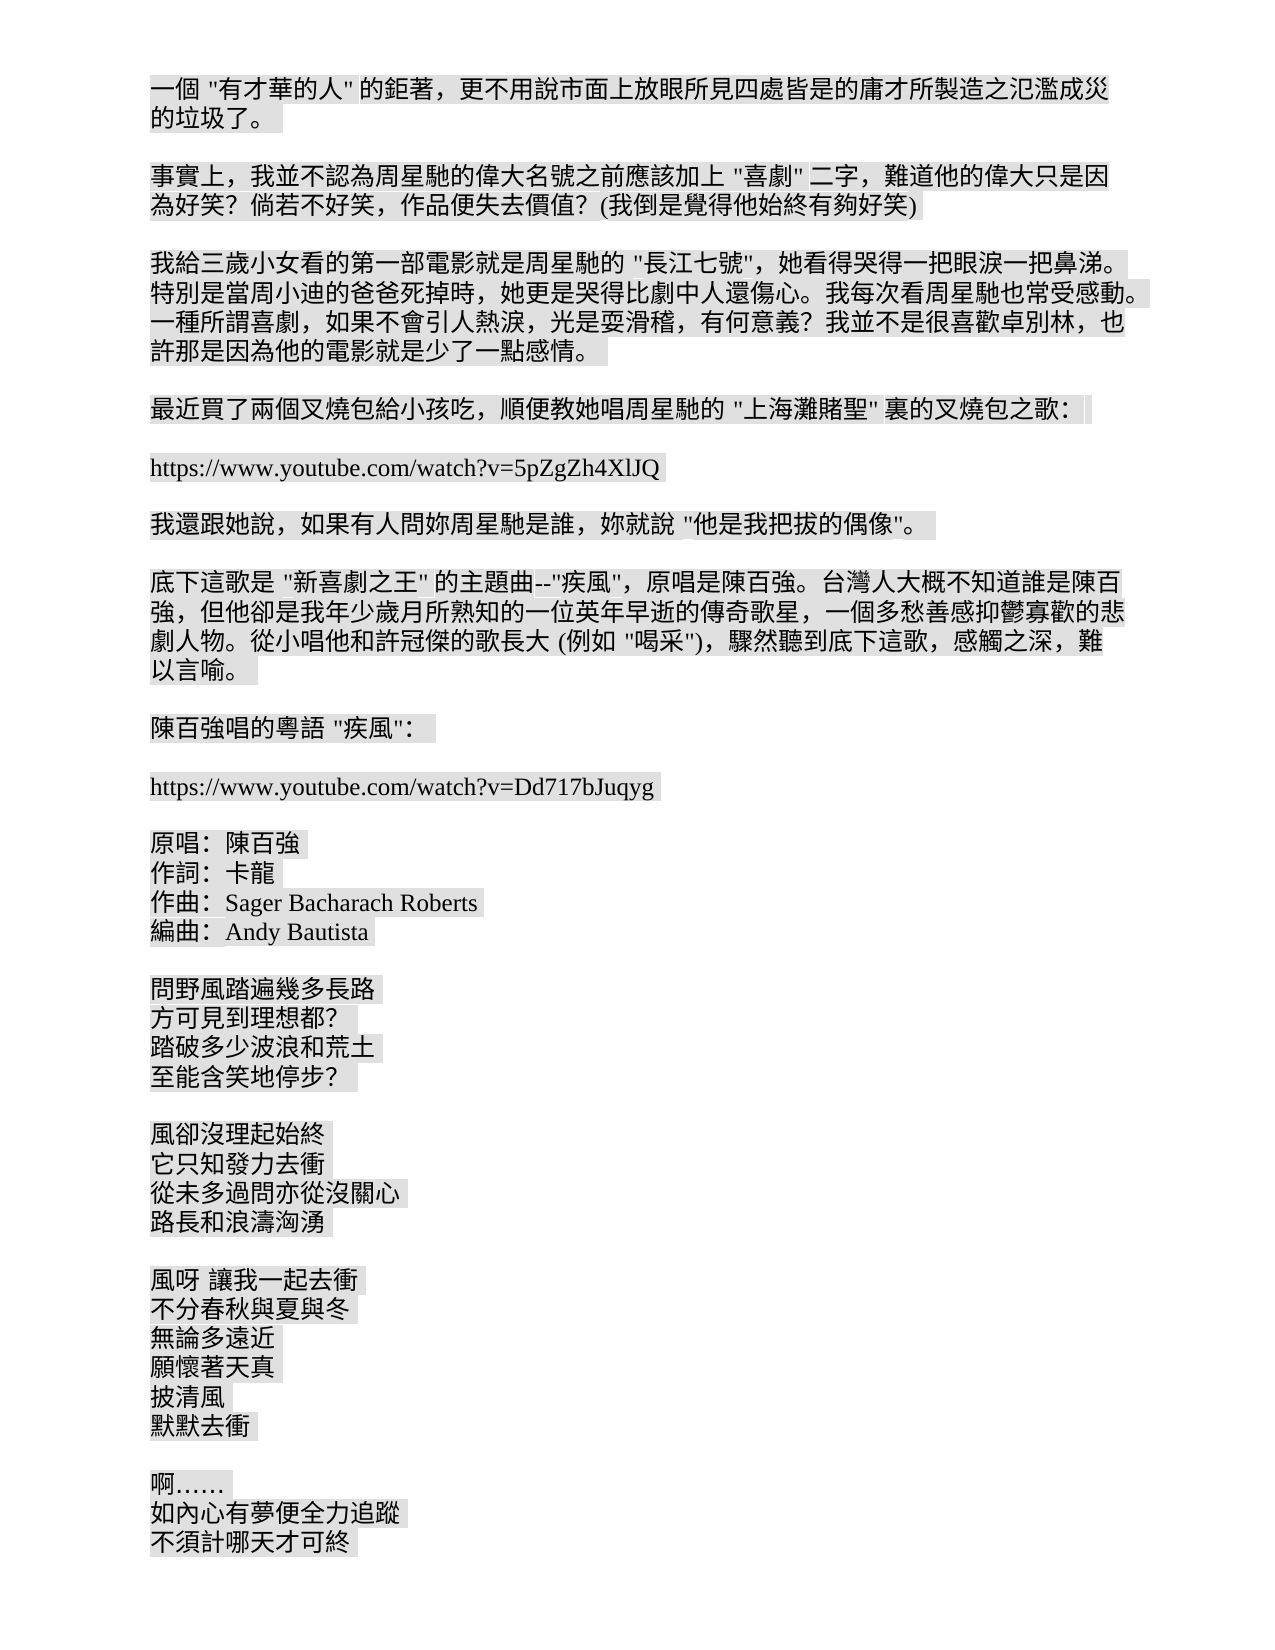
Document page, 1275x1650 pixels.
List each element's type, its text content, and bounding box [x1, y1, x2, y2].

text 叔本華說，"有才華的人總是可以比別人把事情做得更好，但是，天才卻是致力於人們根本所未曾想像的目標"。簡單說，天才具有一種獨特性，指向一種新的可能。 我看最近新聞一直在講周星馳的新片 "新喜劇之王" 在春節票房上屈居第幾名，意謂著周星馳已過氣，已無昔日丰采。尤有甚者，對其近年幾部作品多所貶抑，說他江郎才盡云云。而我想說的是，天才就算放個屁其實都彌足珍貴。一個天才再怎麼粗製濫造的作品，我也照樣買單，視如珍寶。至於那些 "有才華的人"，各行各業都一樣，也許偶而會有些還不錯的 "作品" 或 "表現"，但頂多也就是那樣一些可有可無的東西了。但是，天才卻是另一種生物，他的存在本身就已無價，一言一行都值得聆聽與關注。 就如侯孝賢所說，"人有多大，作品就有多大"，"作品" 是一個人靈魂的展現；人不對，一切也就不對了；人對了，一切也就對了。我不相信一個天才會弄出一個拙劣可笑的東西。同樣地，我也不相信一個庸才會有什麼值得一顧的言行表現 (或者說 "作品")。我們不但應該以貌取人，更應以人廢言。你看，市面上那些政治人渣，個個就是一副獐頭鼠目的人渣嘴臉，光憑那副長相，就該槍斃。至於人渣與蠢材們講些什麼或寫些什麼，實在毫無意義。 當然，我眼中之貌很可能與你所見相去甚遠，我眼中的醜八怪，很可能是你眼中的美西施，反之亦然。也就是說，以貌取人是對的，但是關鍵卻在於你眼中所見之 "貌" 是否傳神，是否具有識人之慧眼。 古往今來，天底下有那麼多所謂喜劇演員或導演，但除了卓別林和周星馳，你還能講出幾個真正具有價值者？我敢說，我的孫子的孫子的孫子...，將來一樣也還是會活在周星馳所創造的天地下。至於他的哪部片賣座第幾，或哪部片是否粗製濫造、是否有夠好笑，有什麼差別嗎？我會豎耳傾聽一個天才的哪怕只是一句胡言亂語，也不會有一絲衝動想去關注一個 "有才華的人" 的鉅著，更不用說市面上放眼所見四處皆是的庸才所製造之氾濫成災的垃圾了。 事實上，我並不認為周星馳的偉大名號之前應該加上 "喜劇" 二字，難道他的偉大只是因為好笑？倘若不好笑，作品便失去價值？(我倒是覺得他始終有夠好笑) 我給三歲小女看的第一部電影就是周星馳的 "長江七號"，她看得哭得一把眼淚一把鼻涕。特別是當周小迪的爸爸死掉時，她更是哭得比劇中人還傷心。我每次看周星馳也常受感動。一種所謂喜劇，如果不會引人熱淚，光是耍滑稽，有何意義？我並不是很喜歡卓別林，也許那是因為他的電影就是少了一點感情。 最近買了兩個叉燒包給小孩吃，順便教她唱周星馳的 "上海灘賭聖" 裏的叉燒包之歌： https://www.youtube.com/watch?v=5pZgZh4XlJQ 我還跟她說，如果有人問妳周星馳是誰，妳就說 "他是我把拔的偶像"。 底下這歌是 "新喜劇之王" 的主題曲--"疾風"，原唱是陳百強。台灣人大概不知道誰是陳百強，但他卻是我年少歲月所熟知的一位英年早逝的傳奇歌星，一個多愁善感抑鬱寡歡的悲劇人物。從小唱他和許冠傑的歌長大 (例如 "喝采")，驟然聽到底下這歌，感觸之深，難以言喻。 陳百強唱的粵語 "疾風"： https://www.youtube.com/watch?v=Dd717bJuqyg 原唱：陳百強 作詞：卡龍 作曲：Sager Bacharach Roberts 編曲：Andy Bautista 問野風踏遍幾多長路 方可見到理想都？ 踏破多少波浪和荒土 至能含笑地停步？ 風卻沒理起始終 它只知發力去衝 從未多過問亦從沒關心 路長和浪濤洶湧 風呀 讓我一起去衝 不分春秋與夏與冬 無論多遠近 願懷著天真 披清風 默默去衝 啊…… 如內心有夢便全力追蹤 不須計哪天才可終 啊…… 如內心有夢便全力追蹤 好比天空疾勁野風 ---------------------- 疾風少女唱的普通話 "疾風"： https://www.youtube.com/watch?v=iRVDd5FUDY8 演唱：疾風少女（李子璇/王菊/劉人語/高穎浠/戚硯迪/呂小雨/陳芳語） 編曲：Chris Babida 原作詞：林振強 改編詞：翟劍 像一陣狂風 划過天空 吹遍南北和西東 玩世不恭 與眾更不同 只想全力往前衝 風啊 帶著我一起衝 衝過每個春夏秋冬 縱然多艱難也始終從容 任憑浪濤多洶湧 風啊 帶著我一起衝 衝過每個烈日寒冬 無論走多遠 不忘記初衷 跟著風 勇敢去衝 啊 啊 啊 啊 你有你光榮 我做我的夢 就算痛 也帶著笑容 啊 啊 啊 啊 我願帶著夢 乘風上高空 終有一天 擁抱彩虹 像一陣狂風 掠過山峰 去向大海的盡頭 衝破所有禁錮和牢籠 才能看得見晴空 風啊 帶著我一起衝 衝過每個春夏秋冬 縱然多艱難也始終從容 任憑浪濤多洶湧 風啊 帶著我一起衝 衝過每個春夏秋冬 無論走多遠 不忘記初衷 跟著風 勇敢去衝 啊 啊 啊 啊 你有你光榮 我做我的夢 就算痛 也帶著笑容 啊 啊 啊 啊 我願帶著夢 乘風上高空 終有一天 擁抱彩虹 [150, 75, 1125, 1557]
